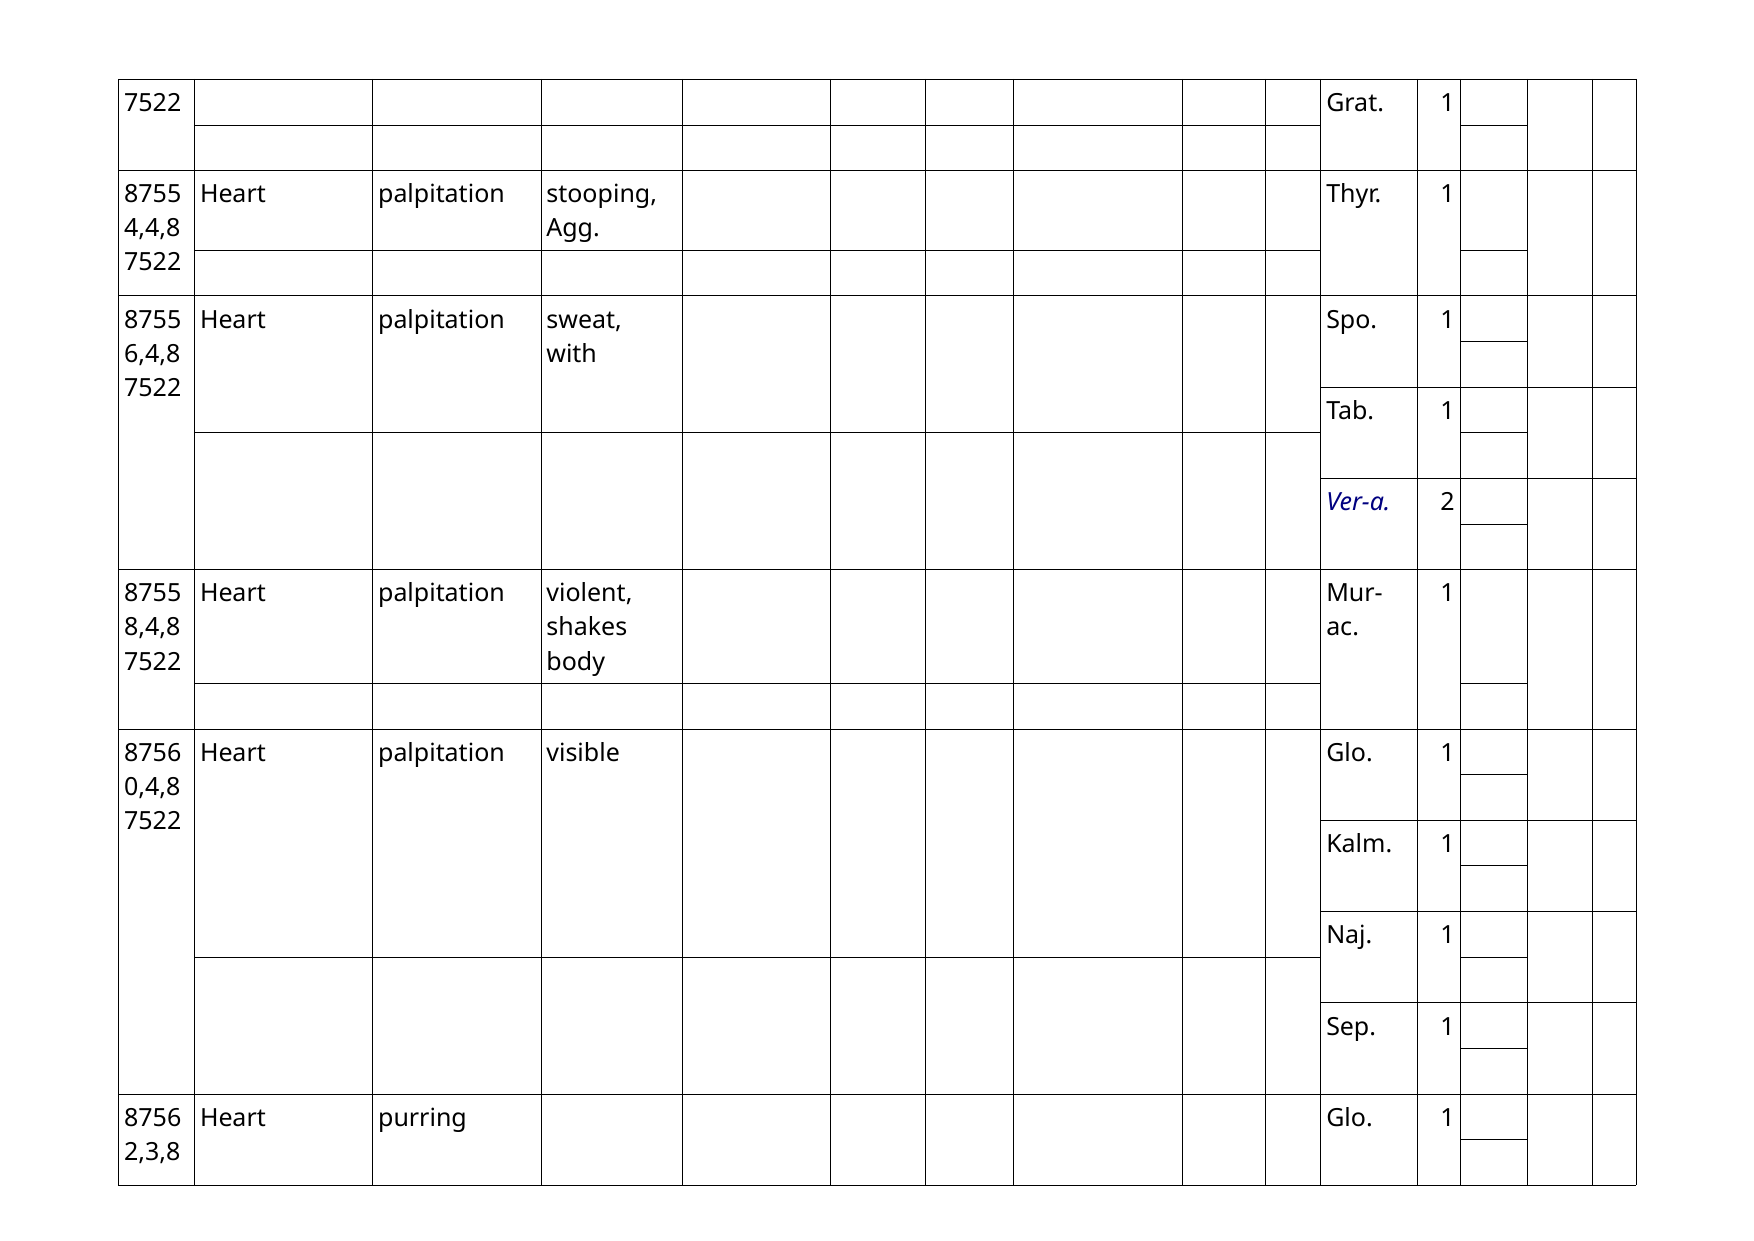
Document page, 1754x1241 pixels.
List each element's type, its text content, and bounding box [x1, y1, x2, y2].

table_cell [542, 684, 682, 728]
table_cell [542, 251, 682, 295]
table_cell [1461, 479, 1527, 523]
table_cell [1528, 730, 1592, 820]
table_cell [1266, 80, 1320, 124]
table_cell [831, 251, 925, 295]
table_cell [1183, 171, 1265, 250]
table_cell Mur-ac. [1321, 570, 1417, 728]
table_cell 87554,4,87522 [119, 171, 194, 295]
table_cell Heart [195, 171, 372, 250]
table_cell [1266, 730, 1320, 957]
table_cell Thyr. [1321, 171, 1417, 295]
table_cell [831, 684, 925, 728]
table_cell 1 [1418, 821, 1460, 911]
table_cell palpitation [373, 730, 541, 957]
table_cell [1461, 171, 1527, 250]
table_cell [926, 433, 1013, 569]
table_cell [1593, 171, 1636, 295]
table_cell 87562,3,8 [119, 1095, 194, 1185]
table_cell [1461, 388, 1527, 432]
table_cell [1183, 958, 1265, 1093]
table_cell [1266, 433, 1320, 569]
table_cell Tab. [1321, 388, 1417, 478]
table_cell 1 [1418, 1003, 1460, 1093]
table_cell stooping, Agg. [542, 171, 682, 250]
table_cell [683, 80, 830, 124]
table_cell [195, 958, 372, 1093]
table_cell [926, 126, 1013, 170]
table_cell [1593, 912, 1636, 1002]
table_cell [1461, 126, 1527, 170]
table_cell [542, 958, 682, 1093]
table_cell [1528, 912, 1592, 1002]
table_cell [373, 958, 541, 1093]
table_cell [1461, 80, 1527, 124]
table_cell [1014, 433, 1182, 569]
table_cell [1528, 296, 1592, 387]
table_cell [683, 126, 830, 170]
table_cell [1014, 570, 1182, 683]
table_cell [1528, 821, 1592, 911]
table_cell [195, 126, 372, 170]
table_cell [373, 684, 541, 728]
table_cell 1 [1418, 80, 1460, 170]
table_cell Sep. [1321, 1003, 1417, 1093]
table_cell [1461, 525, 1527, 569]
table_cell purring [373, 1095, 541, 1185]
table_cell [683, 684, 830, 728]
table_cell [1461, 1049, 1527, 1093]
table_cell [373, 251, 541, 295]
table_cell [1528, 570, 1592, 728]
table_cell violent, shakes body [542, 570, 682, 683]
table_cell [542, 433, 682, 569]
table_cell [1528, 479, 1592, 569]
table_cell [1461, 251, 1527, 295]
table_cell [1183, 570, 1265, 683]
table_cell [1014, 126, 1182, 170]
table_cell [926, 296, 1013, 432]
table_cell [373, 126, 541, 170]
table_cell [1266, 958, 1320, 1093]
table_cell palpitation [373, 296, 541, 432]
table_cell [1461, 775, 1527, 820]
table_cell [1014, 1095, 1182, 1185]
table_cell [1266, 251, 1320, 295]
table_cell [1266, 570, 1320, 683]
table_cell [831, 80, 925, 124]
table_cell [1014, 251, 1182, 295]
table_cell Spo. [1321, 296, 1417, 387]
table_cell [195, 251, 372, 295]
table_cell [1461, 1095, 1527, 1139]
table_cell [1266, 1095, 1320, 1185]
table_cell [926, 1095, 1013, 1185]
table_cell [1014, 80, 1182, 124]
table_cell [831, 730, 925, 957]
table_cell [1461, 433, 1527, 478]
table_cell [195, 684, 372, 728]
table_cell palpitation [373, 171, 541, 250]
table_cell [1461, 912, 1527, 957]
table_cell [1461, 730, 1527, 774]
table_cell [1593, 80, 1636, 170]
table_cell [542, 1095, 682, 1185]
table_cell [1461, 684, 1527, 728]
table_cell [831, 958, 925, 1093]
table_cell [1528, 171, 1592, 295]
table_cell [1593, 296, 1636, 387]
table_cell [926, 251, 1013, 295]
table_cell [1014, 958, 1182, 1093]
table_cell [195, 80, 372, 124]
table_cell [1593, 479, 1636, 569]
table_cell [926, 80, 1013, 124]
table_cell sweat, with [542, 296, 682, 432]
table_cell [1266, 684, 1320, 728]
table_cell [373, 80, 541, 124]
table_cell 87556,4,87522 [119, 296, 194, 569]
table_cell [1183, 730, 1265, 957]
table_cell [1183, 80, 1265, 124]
table_cell [683, 433, 830, 569]
table_cell Heart [195, 296, 372, 432]
table_cell 1 [1418, 171, 1460, 295]
table_cell [1461, 958, 1527, 1002]
table_cell [1528, 388, 1592, 478]
table_cell [1014, 171, 1182, 250]
table_cell [1266, 126, 1320, 170]
table_cell [1528, 1003, 1592, 1093]
table_cell [926, 958, 1013, 1093]
table_cell [1593, 1095, 1636, 1185]
table_cell Heart [195, 1095, 372, 1185]
table_cell [1593, 730, 1636, 820]
table_cell [831, 433, 925, 569]
table_cell [542, 80, 682, 124]
table_cell [1593, 570, 1636, 728]
table_cell [1014, 684, 1182, 728]
table_cell [1461, 1140, 1527, 1185]
table_cell Heart [195, 570, 372, 683]
table_cell 7522 [119, 80, 194, 170]
table_cell 87558,4,87522 [119, 570, 194, 728]
table_cell [831, 296, 925, 432]
table_cell Glo. [1321, 730, 1417, 820]
table_cell [831, 126, 925, 170]
table_cell [683, 296, 830, 432]
table_cell 1 [1418, 570, 1460, 728]
table_cell [926, 684, 1013, 728]
table_cell Kalm. [1321, 821, 1417, 911]
table_cell [1593, 1003, 1636, 1093]
table_cell [1461, 866, 1527, 911]
table_cell [683, 730, 830, 957]
table_cell [683, 251, 830, 295]
table_cell [831, 1095, 925, 1185]
table_cell 1 [1418, 912, 1460, 1002]
table_cell visible [542, 730, 682, 957]
table_cell [831, 171, 925, 250]
table_cell [1266, 296, 1320, 432]
table_cell [1461, 342, 1527, 387]
table_cell 1 [1418, 388, 1460, 478]
table_cell [1183, 1095, 1265, 1185]
table_cell [1266, 171, 1320, 250]
table_cell [1183, 296, 1265, 432]
table_cell [1183, 126, 1265, 170]
table_cell 87560,4,87522 [119, 730, 194, 1093]
table_cell [1461, 570, 1527, 683]
table_cell Ver-a. [1321, 479, 1417, 569]
table_cell [195, 433, 372, 569]
table_cell [683, 958, 830, 1093]
table_cell [1593, 388, 1636, 478]
table_cell [1461, 296, 1527, 341]
table_cell palpitation [373, 570, 541, 683]
table_cell [926, 730, 1013, 957]
table_cell [1183, 684, 1265, 728]
table_cell [683, 570, 830, 683]
table_cell [1461, 1003, 1527, 1048]
table_cell 1 [1418, 1095, 1460, 1185]
table_cell [373, 433, 541, 569]
table_cell [1461, 821, 1527, 865]
table_cell [926, 171, 1013, 250]
table_cell 1 [1418, 296, 1460, 387]
table_cell [1528, 1095, 1592, 1185]
table_cell [926, 570, 1013, 683]
table_cell 2 [1418, 479, 1460, 569]
table_cell [1183, 433, 1265, 569]
table_cell [683, 1095, 830, 1185]
table_cell Naj. [1321, 912, 1417, 1002]
table_cell [831, 570, 925, 683]
table_cell Glo. [1321, 1095, 1417, 1185]
table_cell Heart [195, 730, 372, 957]
table_cell Grat. [1321, 80, 1417, 170]
table_cell [542, 126, 682, 170]
table_cell [1593, 821, 1636, 911]
table_cell [1183, 251, 1265, 295]
table_cell [1014, 730, 1182, 957]
table_cell [683, 171, 830, 250]
table_cell 1 [1418, 730, 1460, 820]
table_cell [1014, 296, 1182, 432]
table_cell [1528, 80, 1592, 170]
